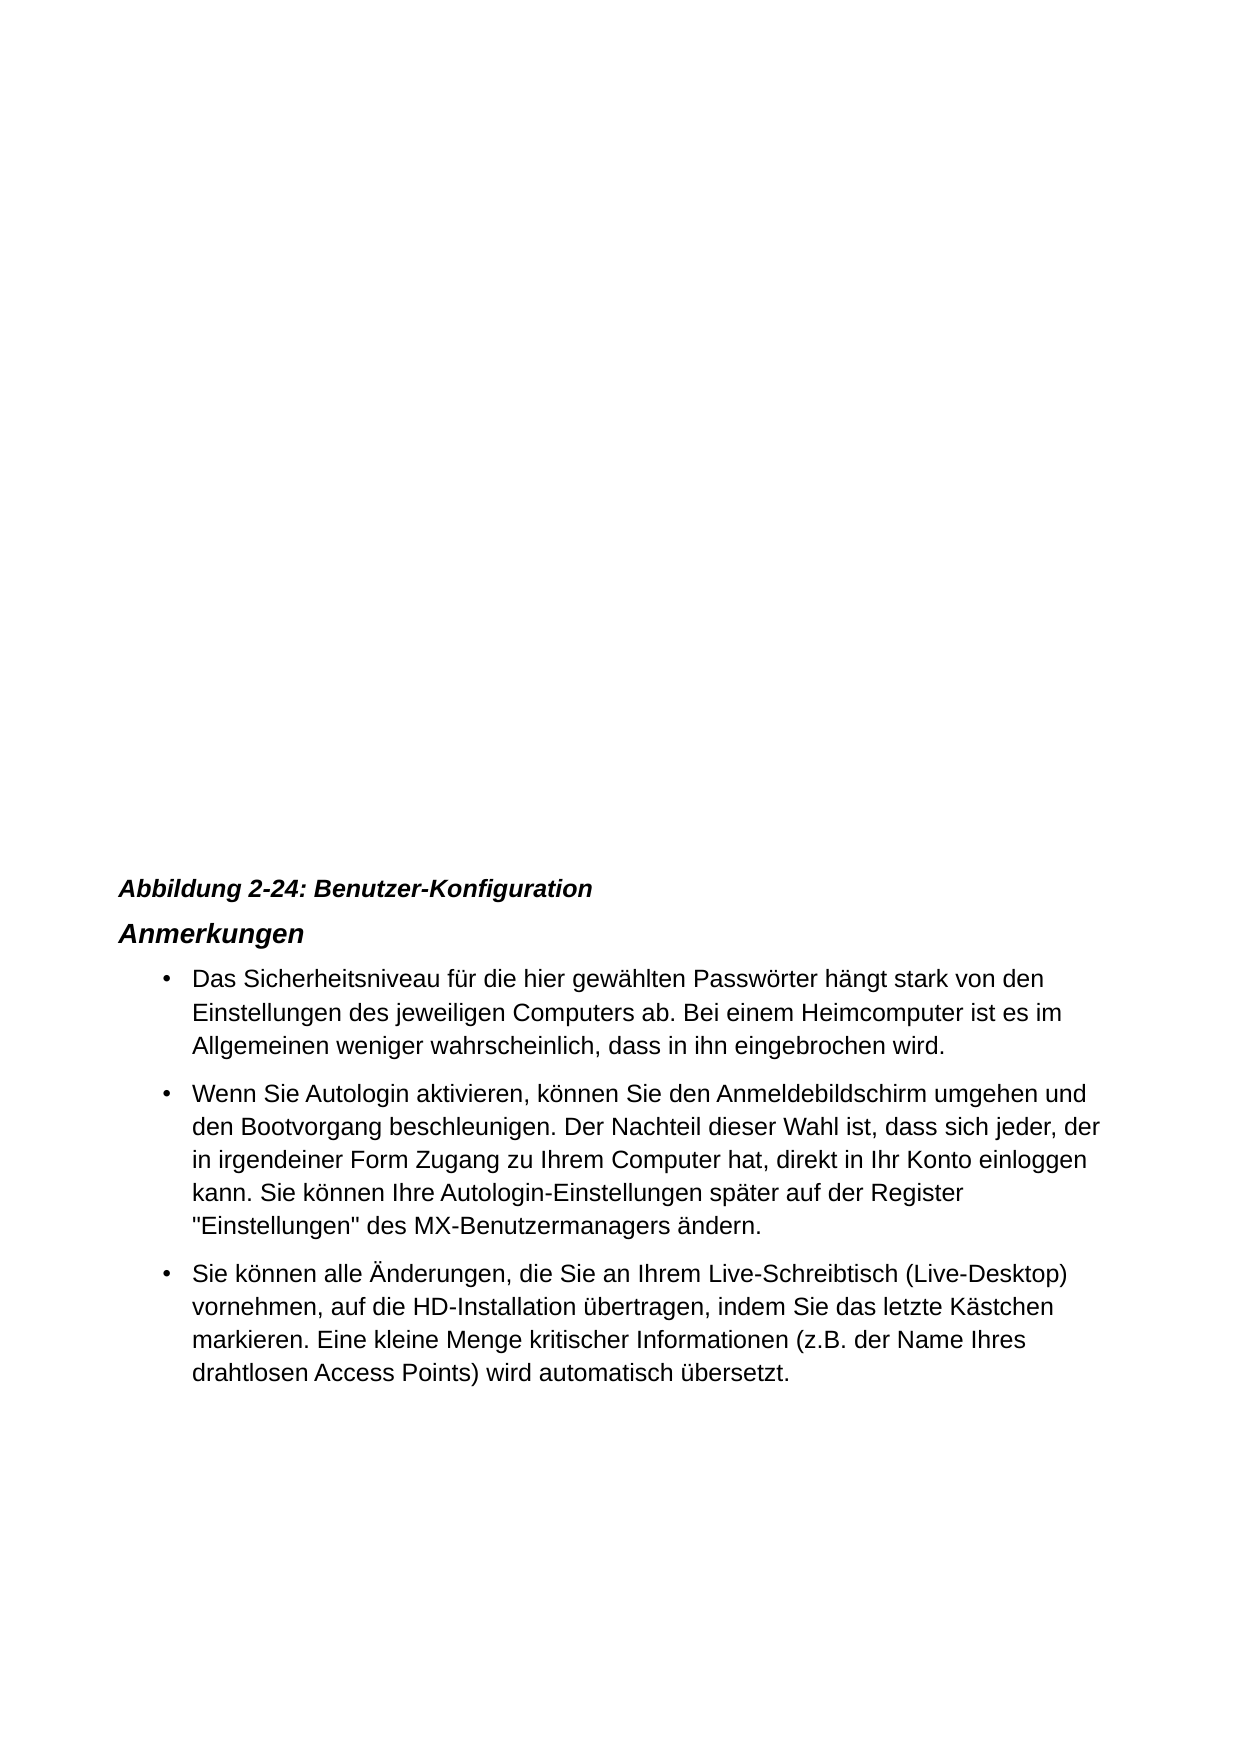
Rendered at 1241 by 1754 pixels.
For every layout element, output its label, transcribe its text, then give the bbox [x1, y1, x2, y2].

text Abbildung 2-24: Benutzer-Konfiguration [118, 118, 1122, 903]
subtitle Anmerkungen [118, 918, 1122, 949]
list Sie können alle Änderungen, die Sie an Ihrem Live-Schreibtisch (Live-Desktop) vornehmen, auf die HD-Installation übertragen, indem Sie das letzte Kästchen markieren. Eine kleine Menge kritischer Informationen (z.B. der Name Ihres drahtlosen Access Points) wird automatisch übersetzt. [162, 1259, 1122, 1387]
list Wenn Sie Autologin aktivieren, können Sie den Anmeldebildschirm umgehen und den Bootvorgang beschleunigen. Der Nachteil dieser Wahl ist, dass sich jeder, der in irgendeiner Form Zugang zu Ihrem Computer hat, direkt in Ihr Konto einloggen kann. Sie können Ihre Autologin-Einstellungen später auf der Register "Einstellungen" des MX-Benutzermanagers ändern. [162, 1079, 1122, 1239]
list Das Sicherheitsniveau für die hier gewählten Passwörter hängt stark von den Einstellungen des jeweiligen Computers ab. Bei einem Heimcomputer ist es im Allgemeinen weniger wahrscheinlich, dass in ihn eingebrochen wird. [162, 964, 1122, 1059]
